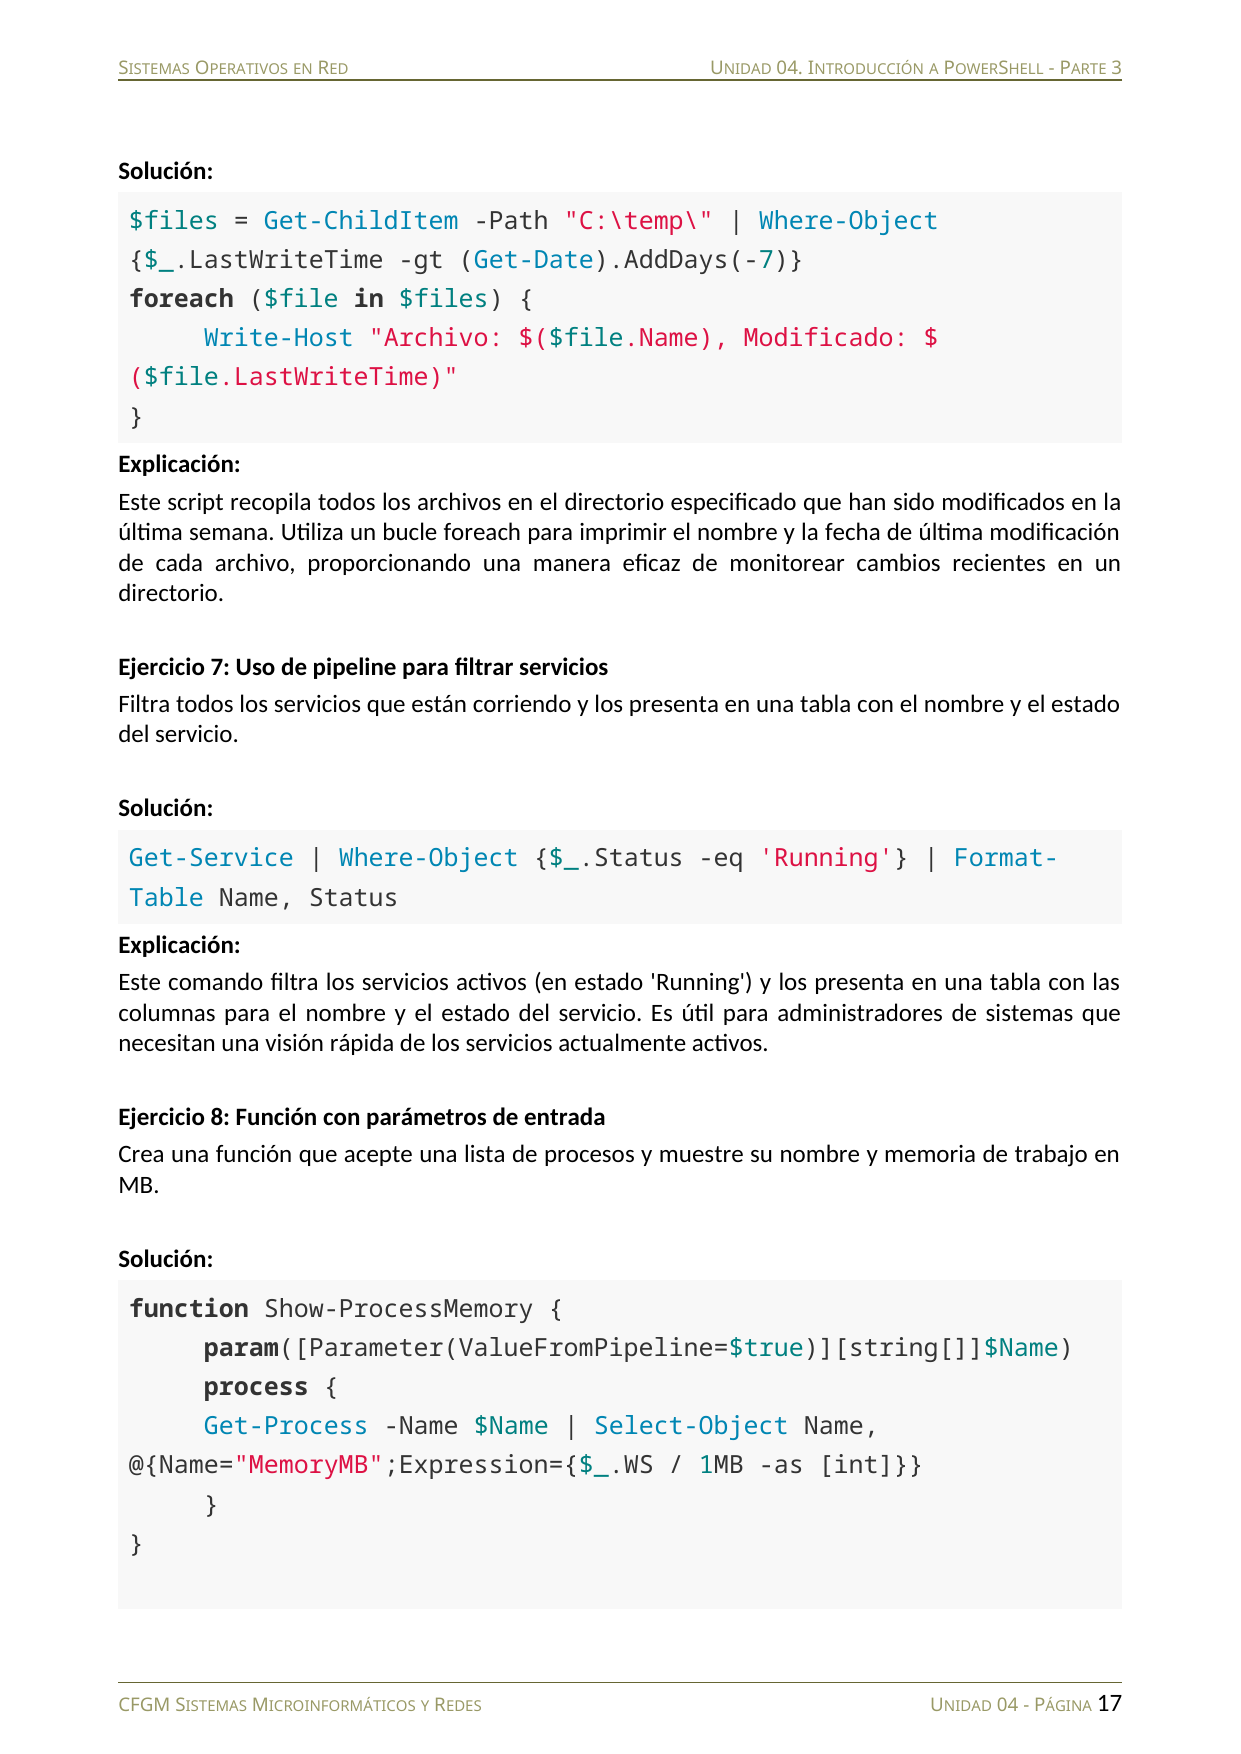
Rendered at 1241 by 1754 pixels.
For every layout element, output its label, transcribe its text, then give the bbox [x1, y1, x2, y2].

text Solución: [118, 1243, 1122, 1273]
text Este script recopila todos los archivos en el directorio especificado que han sido modificados en la última semana. Utiliza un bucle foreach para imprimir el nombre y la fecha de última modificación de cada archivo, proporcionando una manera eficaz de monitorear cambios recientes en un directorio. [118, 486, 1122, 608]
text Explicación: [118, 929, 1122, 960]
text Filtra todos los servicios que están corriendo y los presenta en una tabla con el nombre y el estado del servicio. [118, 688, 1122, 749]
table_header function Show-ProcessMemory { param([Parameter(ValueFromPipeline=$true)][string[]]$Name) process { Get-Process -Name $Name | Select-Object Name, @{Name="MemoryMB";Expression={$_.WS / 1MB -as [int]}} } } [118, 1280, 1122, 1609]
text Este comando filtra los servicios activos (en estado 'Running') y los presenta en una tabla con las columnas para el nombre y el estado del servicio. Es útil para administradores de sistemas que necesitan una visión rápida de los servicios actualmente activos. [118, 967, 1122, 1058]
text Explicación: [118, 449, 1122, 479]
text Solución: [118, 793, 1122, 823]
text Ejercicio 7: Uso de pipeline para filtrar servicios [118, 651, 1122, 682]
table_header Get-Service | Where-Object {$_.Status -eq 'Running'} | Format-Table Name, Status [118, 830, 1122, 924]
text Ejercicio 8: Función con parámetros de entrada [118, 1102, 1122, 1132]
table_header $files = Get-ChildItem -Path "C:\temp\" | Where-Object {$_.LastWriteTime -gt (Get-Date).AddDays(-7)} foreach ($file in $files) { Write-Host "Archivo: $($file.Name), Modificado: $($file.LastWriteTime)" } [118, 192, 1122, 443]
text Solución: [118, 155, 1122, 186]
text Crea una función que acepte una lista de procesos y muestre su nombre y memoria de trabajo en MB. [118, 1138, 1122, 1199]
